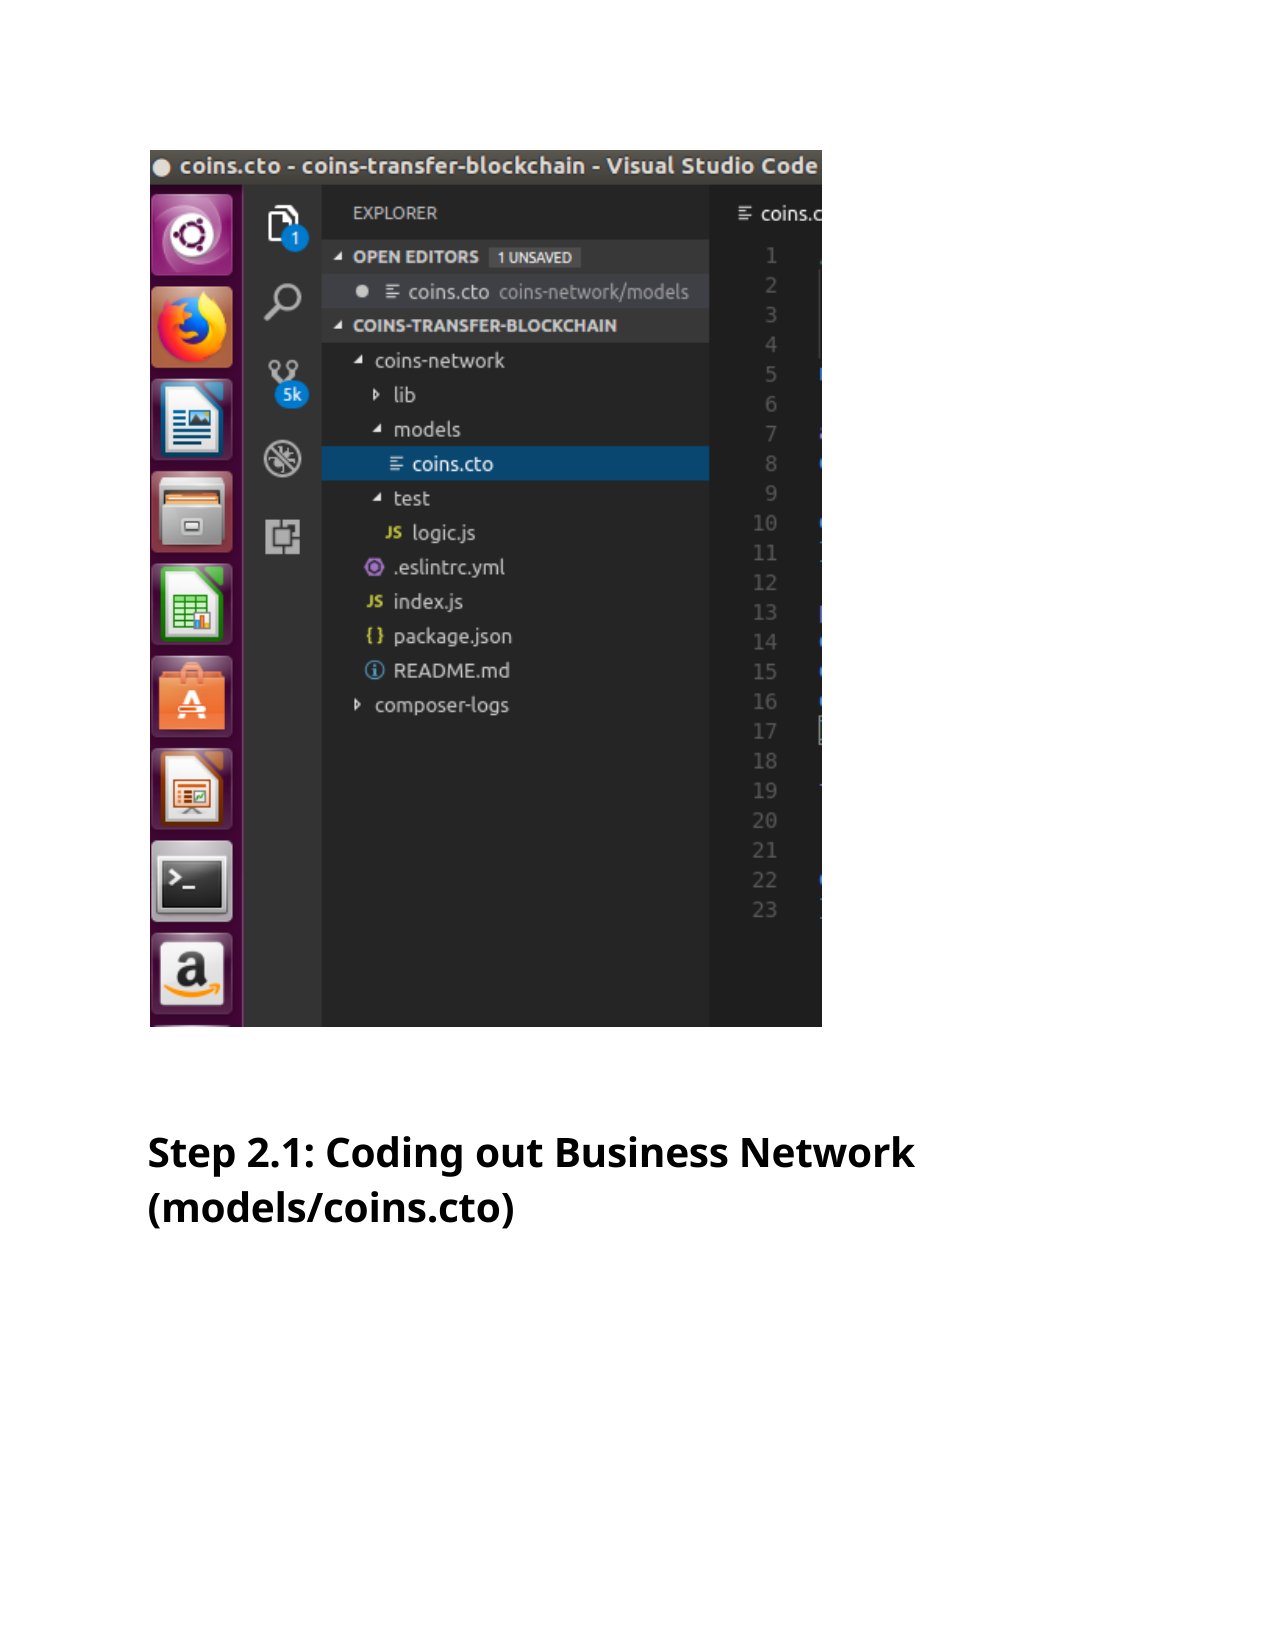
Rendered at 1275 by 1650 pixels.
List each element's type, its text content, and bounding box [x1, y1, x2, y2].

picture [150, 150, 822, 1027]
subtitle Step 2.1: Coding out Business Network (models/coins.cto) [147, 1124, 1125, 1235]
